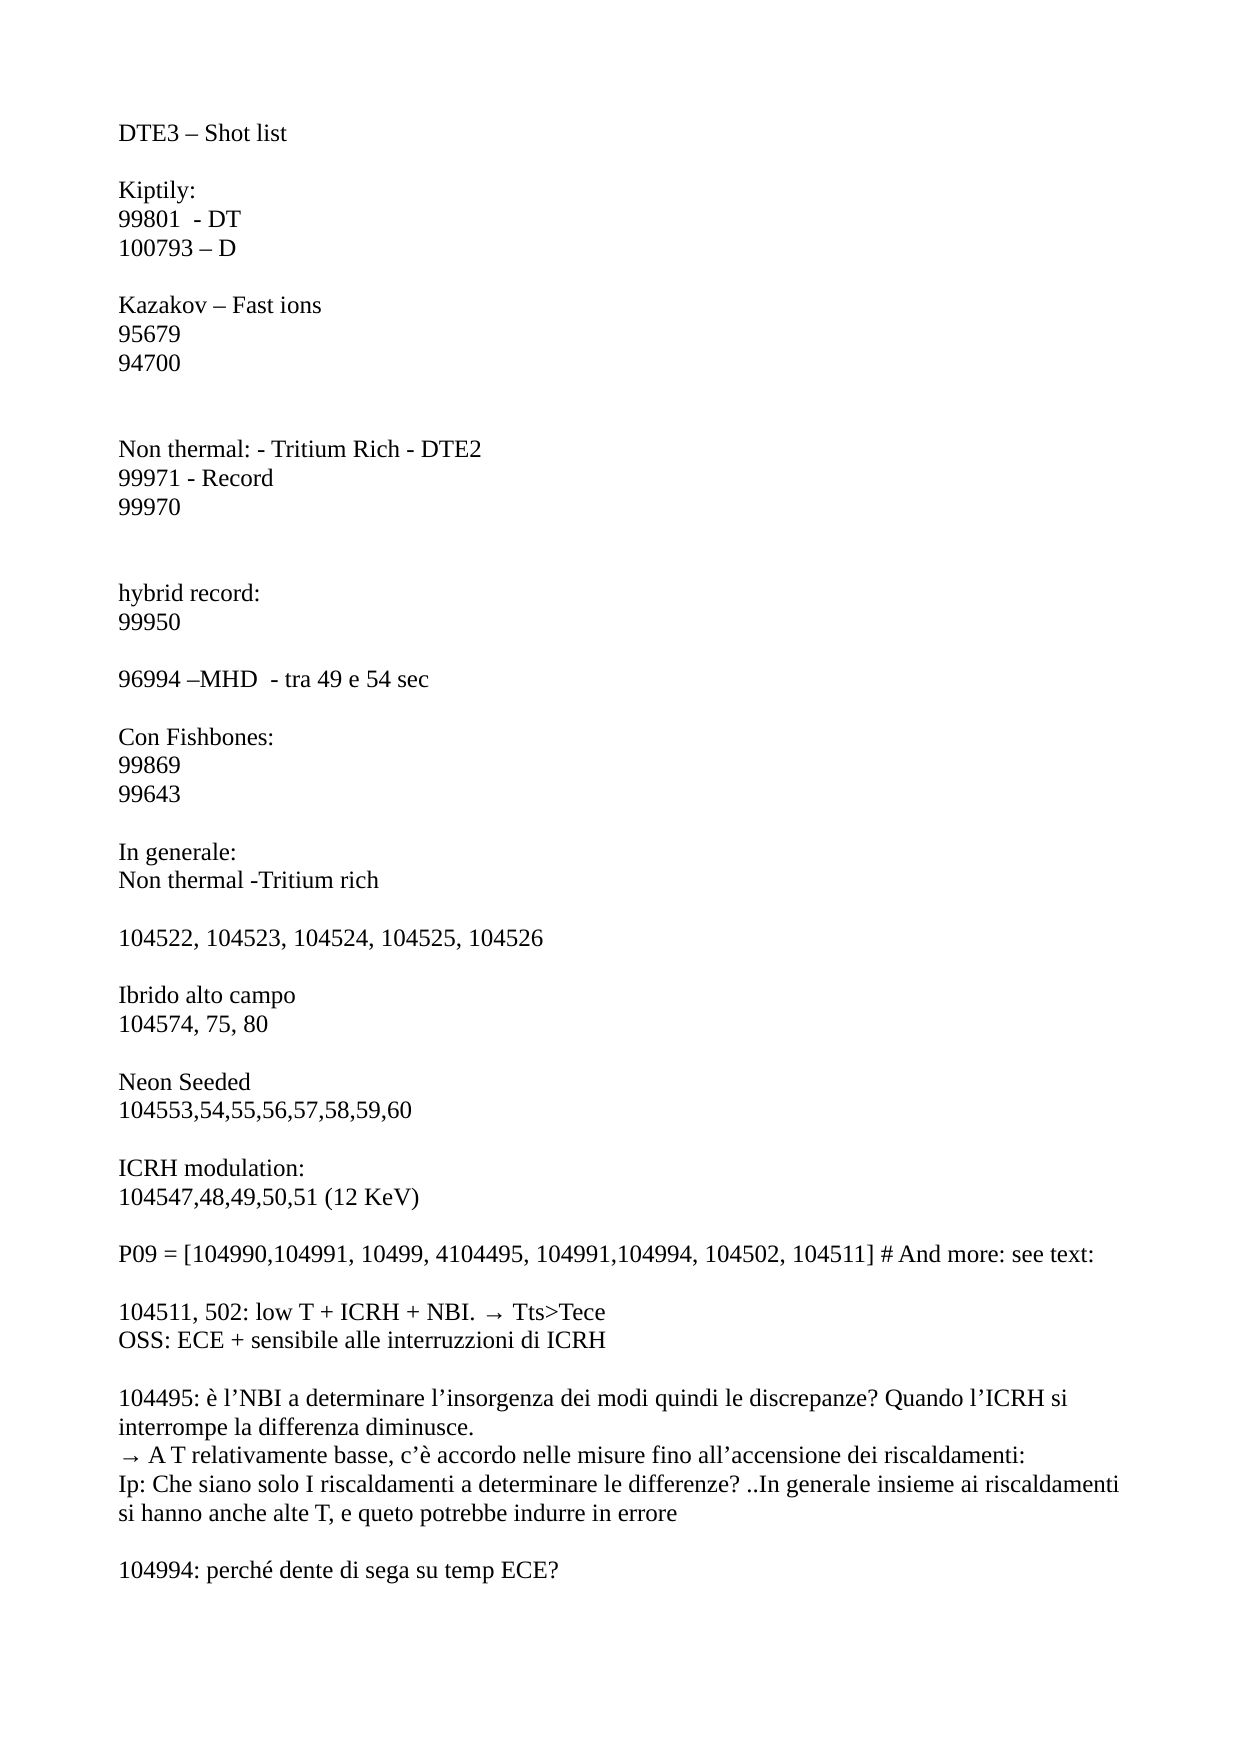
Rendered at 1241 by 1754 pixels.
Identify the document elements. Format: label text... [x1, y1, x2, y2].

text → A T relativamente basse, c’è accordo nelle misure fino all’accensione dei riscaldamenti: [118, 1441, 1122, 1469]
text 96994 –MHD - tra 49 e 54 sec [118, 664, 1122, 693]
text 104511, 502: low T + ICRH + NBI. → Tts>Tece [118, 1297, 1122, 1326]
text 94700 [118, 348, 1122, 377]
text 99970 [118, 492, 1122, 521]
text Kazakov – Fast ions [118, 291, 1122, 319]
text 99643 [118, 779, 1122, 808]
text 99950 [118, 607, 1122, 636]
text 99869 [118, 751, 1122, 779]
text Non thermal: - Tritium Rich - DTE2 [118, 434, 1122, 463]
text 104495: è l’NBI a determinare l’insorgenza dei modi quindi le discrepanze? Quando l’ICRH si interrompe la differenza diminusce. [118, 1383, 1122, 1441]
text DTE3 – Shot list [118, 118, 1122, 147]
text Neon Seeded [118, 1067, 1122, 1096]
text 104553,54,55,56,57,58,59,60 [118, 1096, 1122, 1124]
text ICRH modulation: [118, 1153, 1122, 1182]
text 99971 - Record [118, 463, 1122, 492]
text hybrid record: [118, 578, 1122, 607]
text 95679 [118, 319, 1122, 348]
text 99801 - DT [118, 204, 1122, 233]
text Non thermal -Tritium rich [118, 866, 1122, 894]
text Kiptily: [118, 176, 1122, 204]
text P09 = [104990,104991, 10499, 4104495, 104991,104994, 104502, 104511] # And more: see text: [118, 1239, 1122, 1268]
text OSS: ECE + sensibile alle interruzzioni di ICRH [118, 1326, 1122, 1354]
text Ip: Che siano solo I riscaldamenti a determinare le differenze? ..In generale insieme ai riscaldamenti si hanno anche alte T, e queto potrebbe indurre in errore [118, 1469, 1122, 1527]
text 100793 – D [118, 233, 1122, 262]
text In generale: [118, 837, 1122, 866]
text 104547,48,49,50,51 (12 KeV) [118, 1182, 1122, 1211]
text 104522, 104523, 104524, 104525, 104526 [118, 923, 1122, 952]
text 104574, 75, 80 [118, 1009, 1122, 1038]
text Con Fishbones: [118, 722, 1122, 751]
text Ibrido alto campo [118, 981, 1122, 1009]
text 104994: perché dente di sega su temp ECE? [118, 1556, 1122, 1584]
